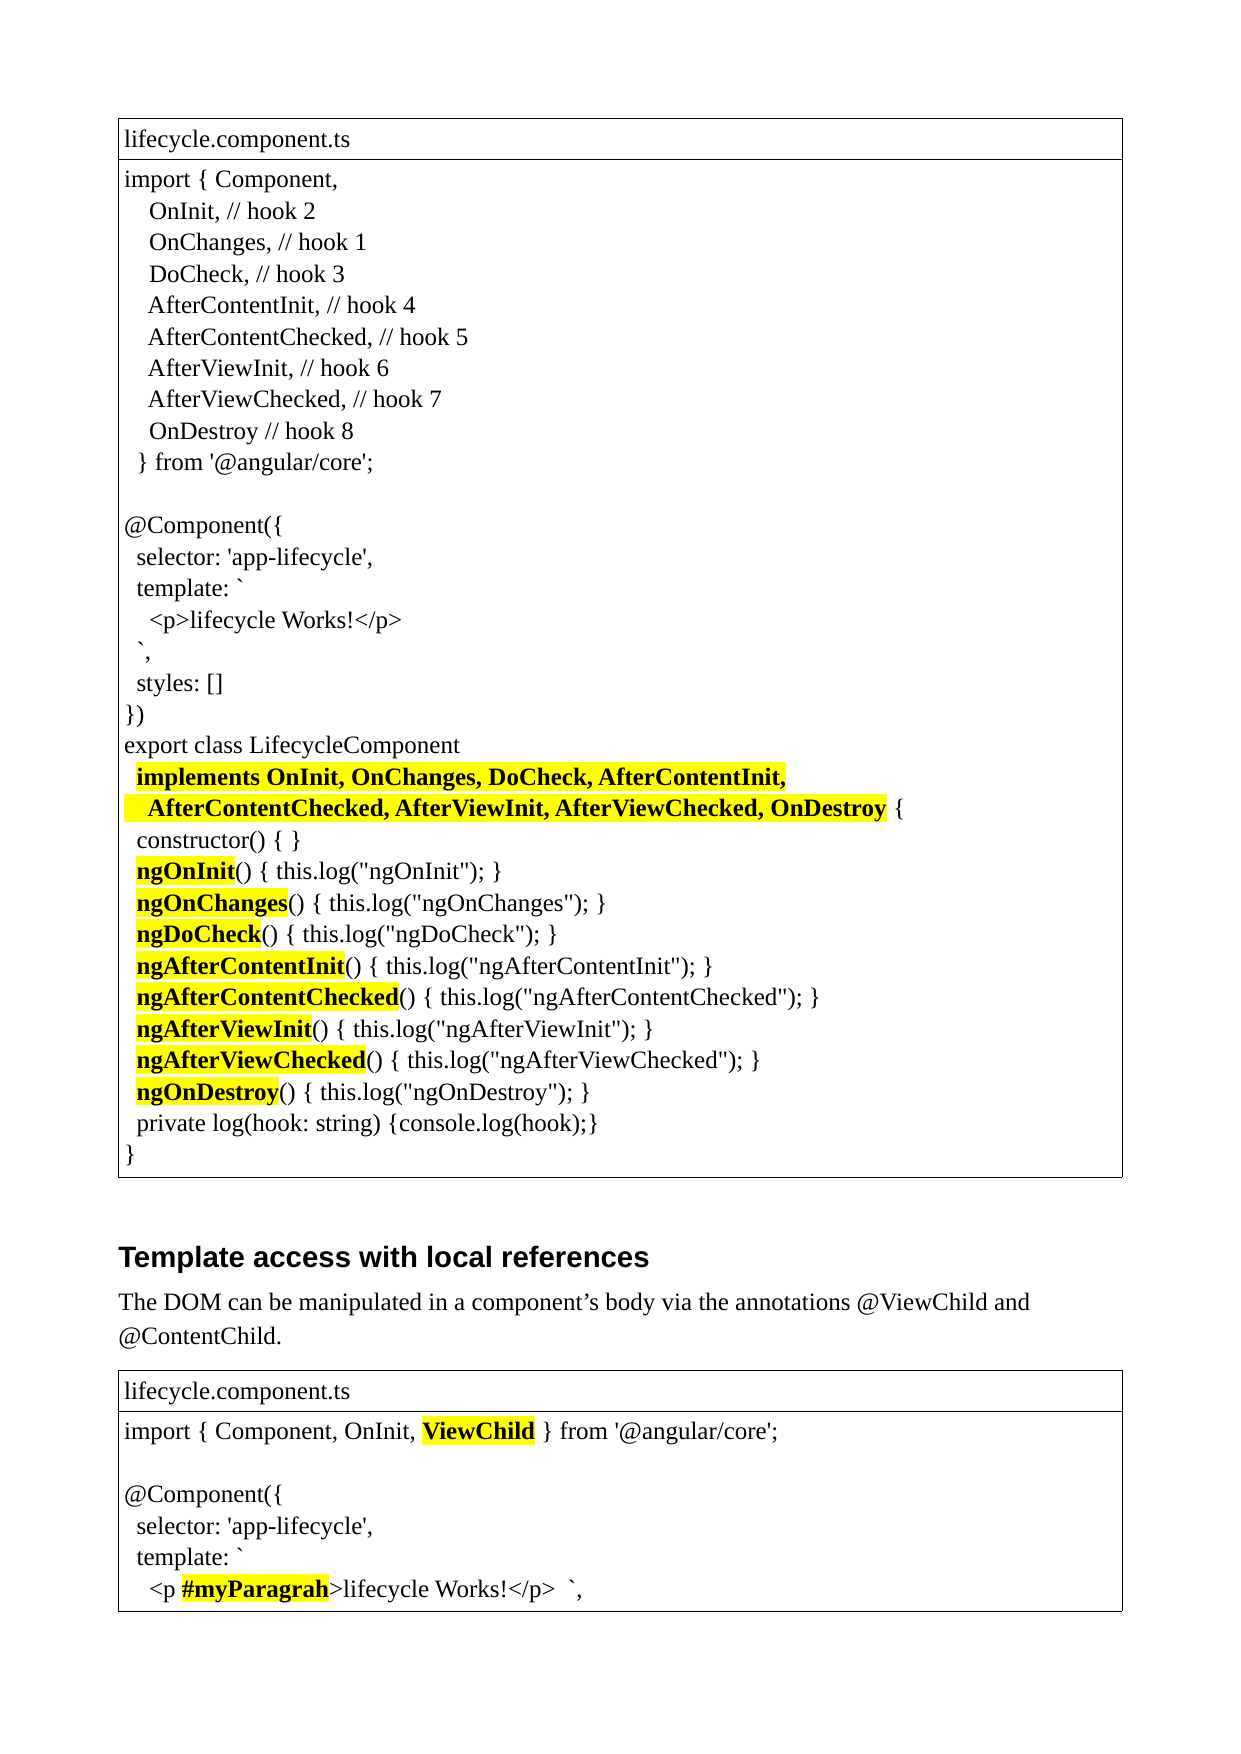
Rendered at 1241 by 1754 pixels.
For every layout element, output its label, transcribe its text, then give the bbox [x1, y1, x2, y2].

table_cell import { Component, OnInit, ViewChild } from '@angular/core'; @Component({ selector: 'app-lifecycle', template: ` <p #myParagrah>lifecycle Works!</p> `, [119, 1412, 1122, 1611]
subtitle Template access with local references [118, 1240, 1122, 1274]
table_header lifecycle.component.ts [119, 119, 1122, 158]
text The DOM can be manipulated in a component’s body via the annotations @ViewChild and @ContentChild. [118, 1287, 1122, 1350]
table_cell import { Component, OnInit, // hook 2 OnChanges, // hook 1 DoCheck, // hook 3 AfterContentInit, // hook 4 AfterContentChecked, // hook 5 AfterViewInit, // hook 6 AfterViewChecked, // hook 7 OnDestroy // hook 8 } from '@angular/core'; @Component({ selector: 'app-lifecycle', template: ` <p>lifecycle Works!</p> `, styles: [] }) export class LifecycleComponent implements OnInit, OnChanges, DoCheck, AfterContentInit, AfterContentChecked, AfterViewInit, AfterViewChecked, OnDestroy { constructor() { } ngOnInit() { this.log("ngOnInit"); } ngOnChanges() { this.log("ngOnChanges"); } ngDoCheck() { this.log("ngDoCheck"); } ngAfterContentInit() { this.log("ngAfterContentInit"); } ngAfterContentChecked() { this.log("ngAfterContentChecked"); } ngAfterViewInit() { this.log("ngAfterViewInit"); } ngAfterViewChecked() { this.log("ngAfterViewChecked"); } ngOnDestroy() { this.log("ngOnDestroy"); } private log(hook: string) {console.log(hook);} } [119, 160, 1122, 1177]
table_header lifecycle.component.ts [119, 1371, 1122, 1411]
